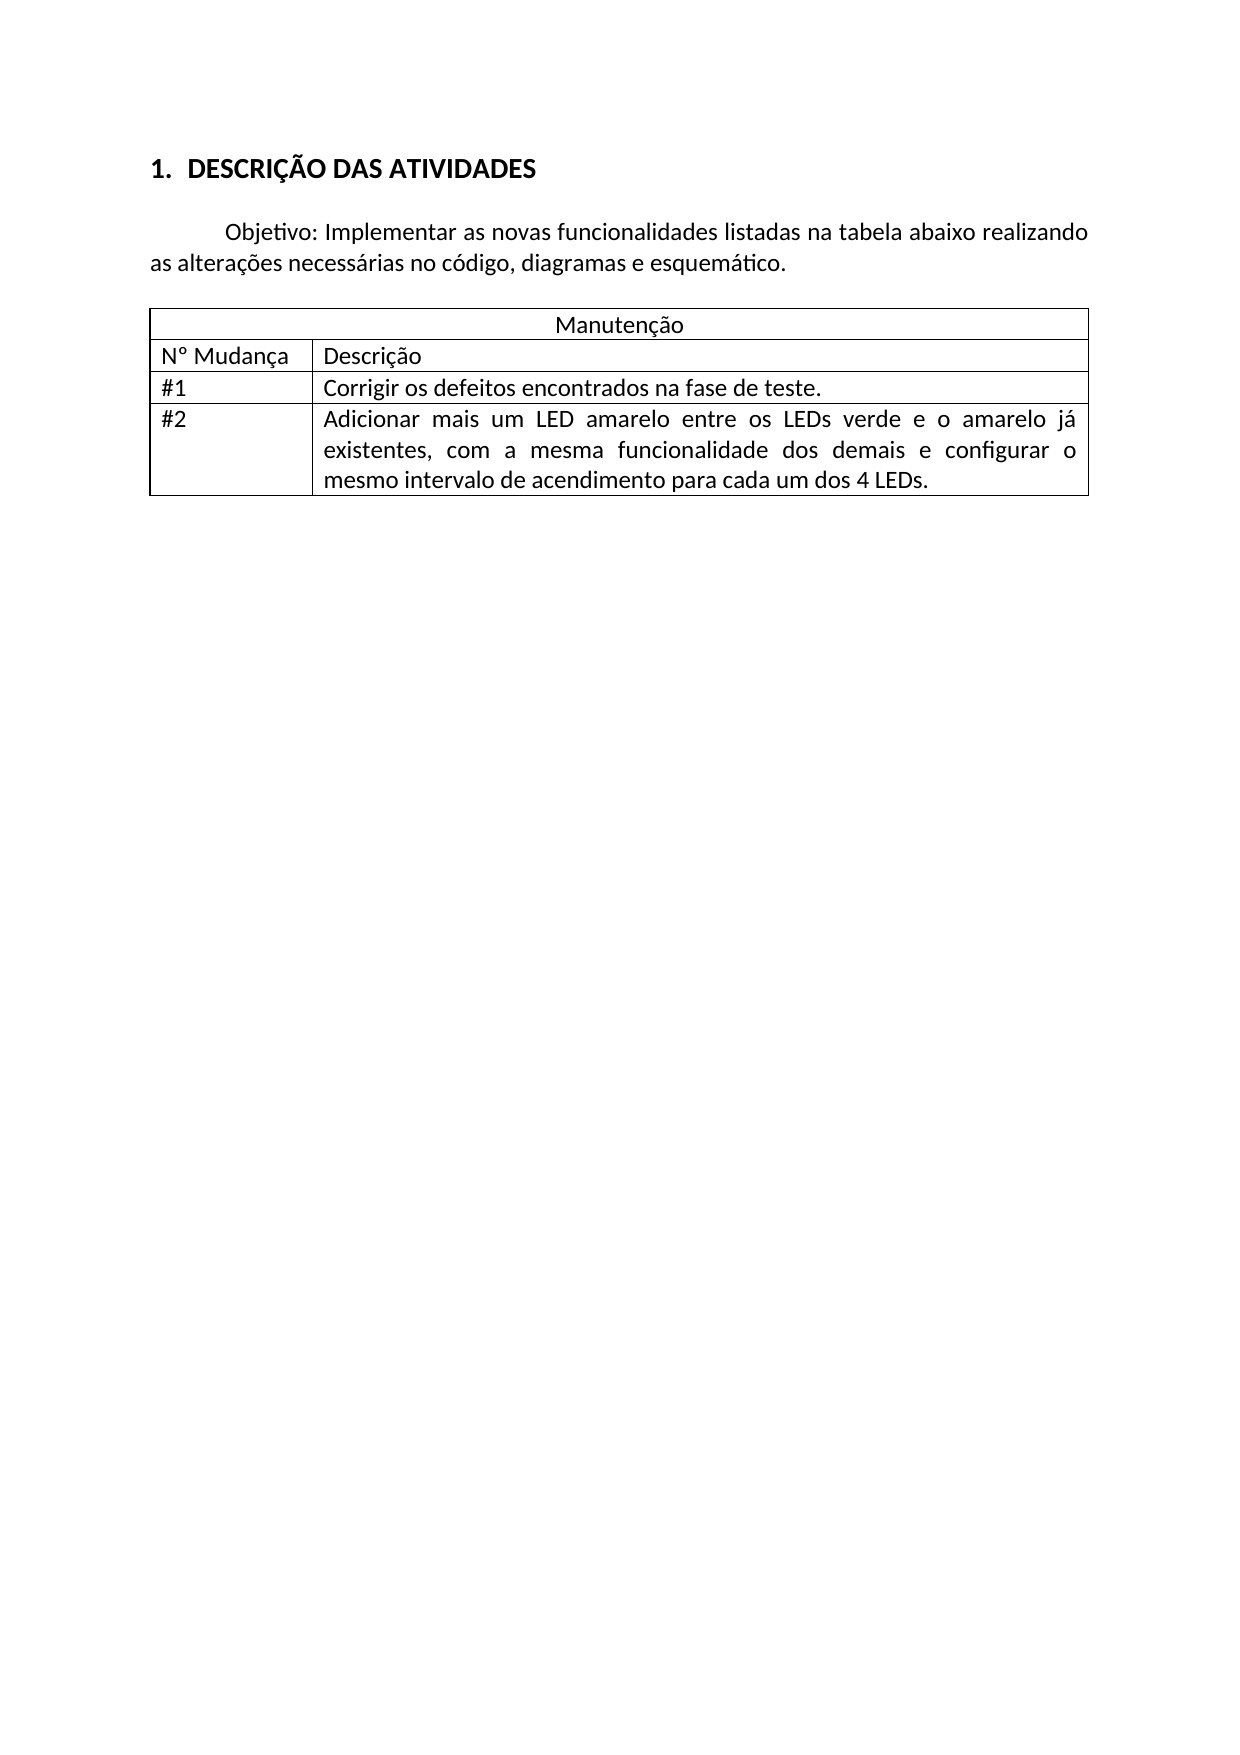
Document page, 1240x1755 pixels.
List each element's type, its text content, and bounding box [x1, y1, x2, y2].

table_header Manutenção [151, 309, 1088, 339]
table_cell #2 [151, 404, 312, 495]
table_cell Adicionar mais um LED amarelo entre os LEDs verde e o amarelo já existentes, com a mesma funcionalidade dos demais e configurar o mesmo intervalo de acendimento para cada um dos 4 LEDs. [313, 404, 1088, 495]
table_cell Descrição [313, 340, 1088, 371]
table_cell #1 [151, 372, 312, 402]
text Objetivo: Implementar as novas funcionalidades listadas na tabela abaixo realizando as alterações necessárias no código, diagramas e esquemático. [150, 216, 1089, 277]
table_cell Nº Mudança [151, 340, 312, 371]
table_cell Corrigir os defeitos encontrados na fase de teste. [313, 372, 1088, 402]
subtitle Descrição das atividades [150, 150, 1089, 186]
